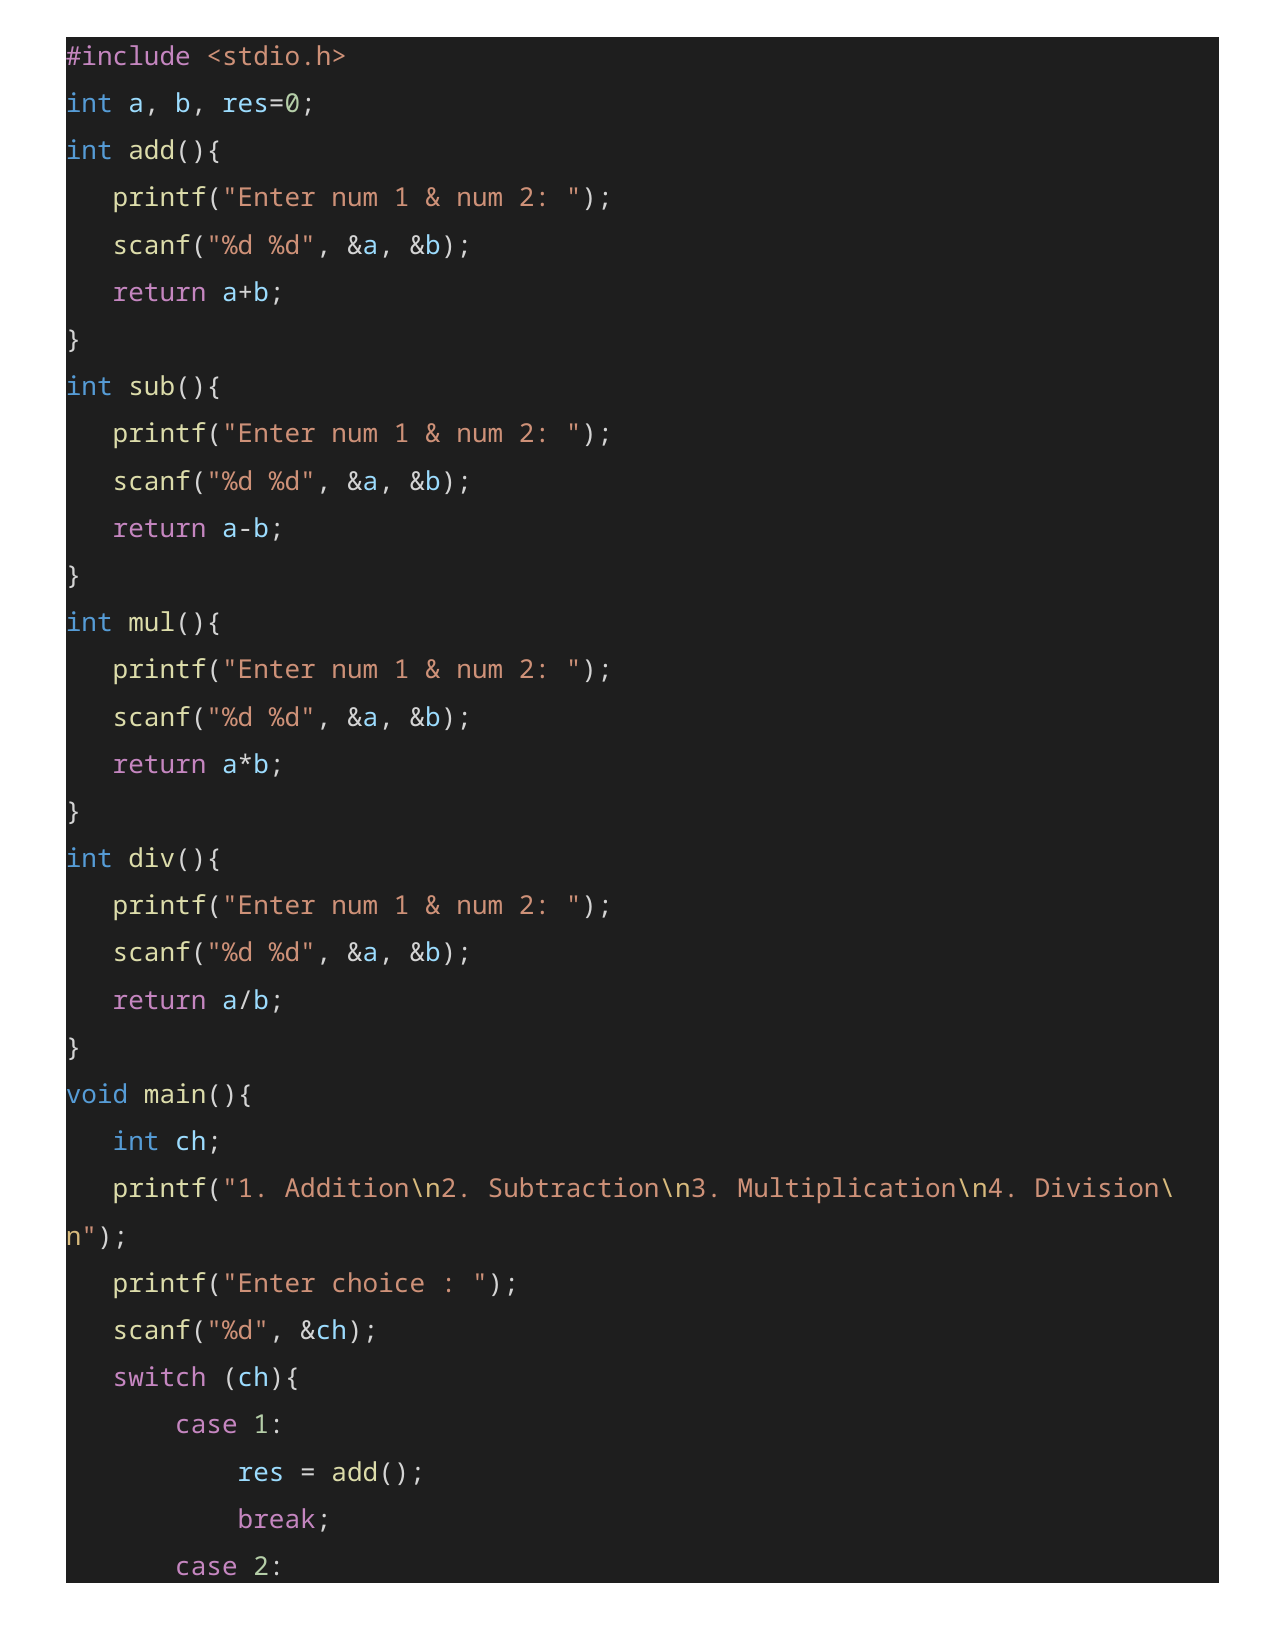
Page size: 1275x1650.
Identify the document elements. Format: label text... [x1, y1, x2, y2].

text int a, b, res=0; [66, 85, 1219, 120]
text return a/b; [66, 981, 1219, 1017]
text void main(){ [66, 1076, 1219, 1111]
text scanf("%d %d", &a, &b); [66, 462, 1219, 498]
text printf("Enter choice : "); [66, 1264, 1219, 1300]
text printf("Enter num 1 & num 2: "); [66, 415, 1219, 451]
text return a+b; [66, 273, 1219, 309]
text int div(){ [66, 840, 1219, 875]
text printf("Enter num 1 & num 2: "); [66, 887, 1219, 922]
text } [66, 321, 1219, 356]
text scanf("%d %d", &a, &b); [66, 934, 1219, 969]
text switch (ch){ [66, 1359, 1219, 1394]
text printf("1. Addition\n2. Subtraction\n3. Multiplication\n4. Division\n"); [66, 1170, 1219, 1253]
text int mul(){ [66, 604, 1219, 639]
text printf("Enter num 1 & num 2: "); [66, 179, 1219, 214]
text return a*b; [66, 745, 1219, 781]
text } [66, 1028, 1219, 1064]
text printf("Enter num 1 & num 2: "); [66, 651, 1219, 686]
text int add(){ [66, 132, 1219, 167]
text res = add(); [66, 1453, 1219, 1489]
text int ch; [66, 1123, 1219, 1158]
text case 2: [66, 1547, 1219, 1583]
text return a-b; [66, 509, 1219, 545]
text scanf("%d %d", &a, &b); [66, 698, 1219, 734]
text int sub(){ [66, 368, 1219, 403]
text break; [66, 1500, 1219, 1536]
text #include <stdio.h> [66, 37, 1219, 73]
text scanf("%d %d", &a, &b); [66, 226, 1219, 262]
text } [66, 557, 1219, 592]
text case 1: [66, 1406, 1219, 1441]
text scanf("%d", &ch); [66, 1312, 1219, 1347]
text } [66, 792, 1219, 828]
